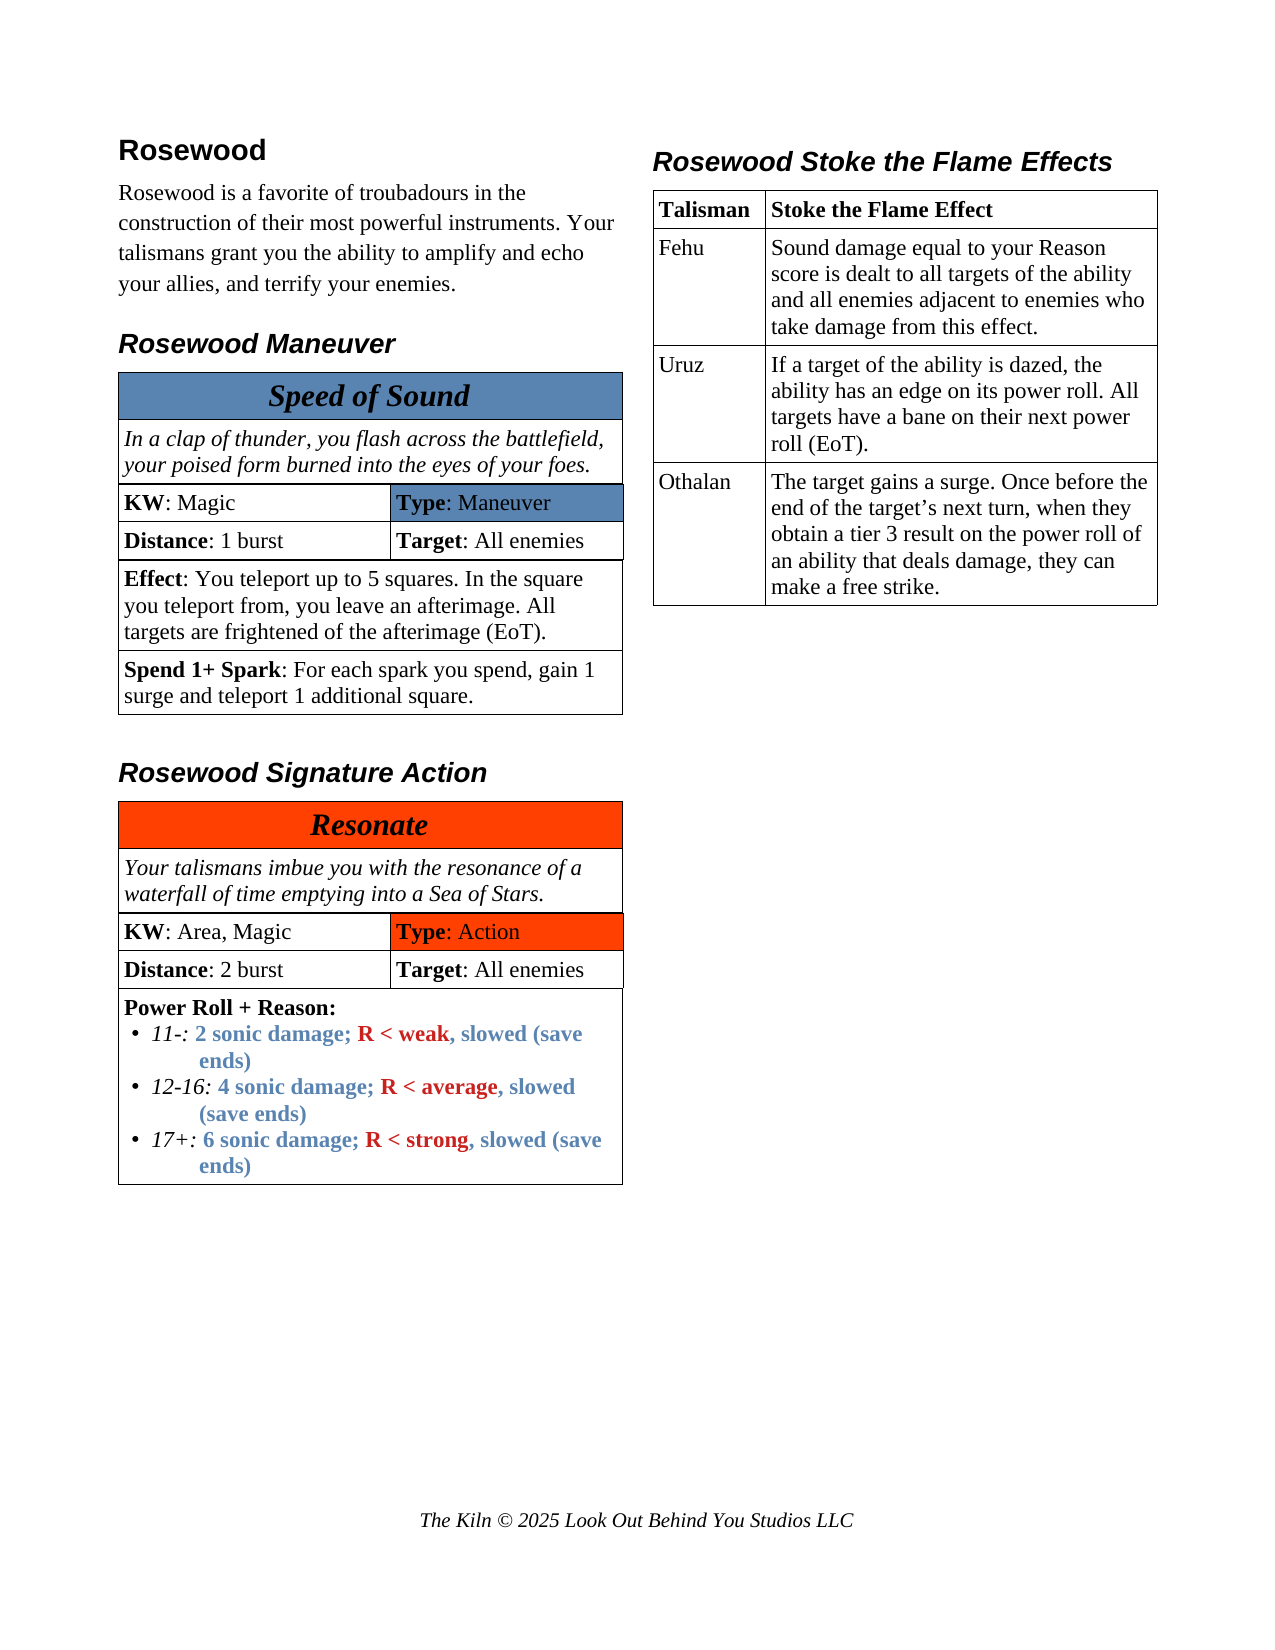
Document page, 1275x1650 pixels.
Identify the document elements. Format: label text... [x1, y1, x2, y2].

table_cell Othalan [654, 463, 765, 605]
table_cell Target: All enemies [391, 522, 623, 559]
table_cell Sound damage equal to your Reason score is dealt to all targets of the ability and all enemies adjacent to enemies who take damage from this effect. [766, 229, 1157, 345]
subtitle Rosewood Signature Action [118, 756, 622, 788]
table_header Stoke the Flame Effect [766, 191, 1157, 228]
subtitle Rosewood [118, 133, 622, 166]
table_header Effect: You teleport up to 5 squares. In the square you teleport from, you leave an afterimage. All targets are frightened of the afterimage (EoT). [119, 561, 622, 650]
table_cell Uruz [654, 346, 765, 462]
table_header Type: Maneuver [391, 485, 623, 521]
table_header Resonate [119, 802, 622, 848]
subtitle Rosewood Maneuver [118, 327, 622, 359]
table_header Type: Action [391, 914, 623, 950]
table_cell Distance: 2 burst [119, 951, 390, 988]
table_cell Fehu [654, 229, 765, 345]
table_header KW: Area, Magic [119, 914, 390, 950]
table_header Speed of Sound [119, 373, 622, 419]
table_cell Distance: 1 burst [119, 522, 390, 559]
table_cell Spend 1+ Spark: For each spark you spend, gain 1 surge and teleport 1 additional square. [119, 651, 622, 714]
table_header Talisman [654, 191, 765, 228]
table_header Power Roll + Reason: 11-: 2 sonic damage; R < weak, slowed (save ends) 12-16: 4 sonic damage; R < average, slowed (save ends) 17+: 6 sonic damage; R < strong, slowed (save ends) [119, 989, 622, 1184]
table_cell Your talismans imbue you with the resonance of a waterfall of time emptying into a Sea of Stars. [119, 849, 622, 912]
table_header KW: Magic [119, 485, 390, 521]
table_cell If a target of the ability is dazed, the ability has an edge on its power roll. All targets have a bane on their next power roll (EoT). [766, 346, 1157, 462]
text Rosewood is a favorite of troubadours in the construction of their most powerful instruments. Your talismans grant you the ability to amplify and echo your allies, and terrify your enemies. [118, 179, 622, 296]
table_cell In a clap of thunder, you flash across the battlefield, your poised form burned into the eyes of your foes. [119, 420, 622, 483]
subtitle Rosewood Stoke the Flame Effects [652, 145, 1157, 177]
table_cell The target gains a surge. Once before the end of the target’s next turn, when they obtain a tier 3 result on the power roll of an ability that deals damage, they can make a free strike. [766, 463, 1157, 605]
table_cell Target: All enemies [391, 951, 623, 988]
